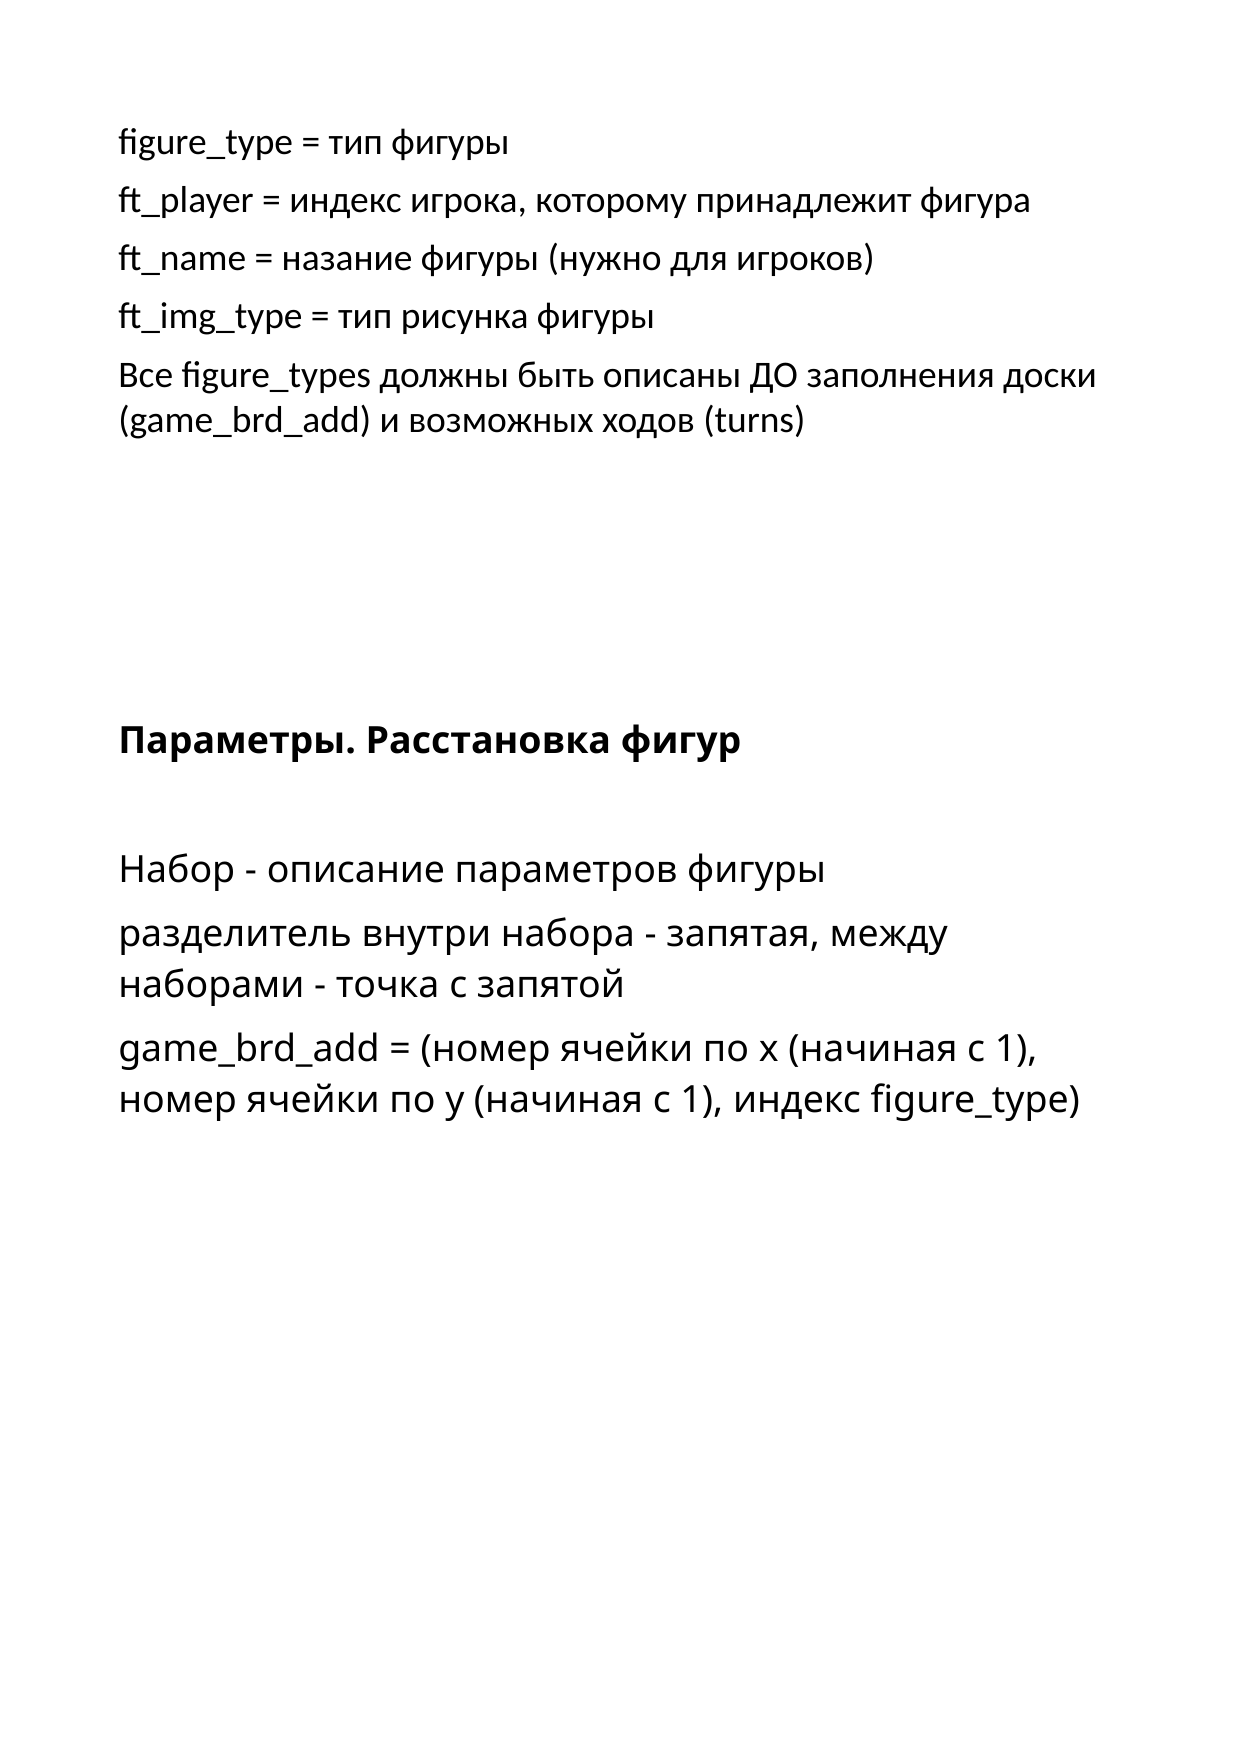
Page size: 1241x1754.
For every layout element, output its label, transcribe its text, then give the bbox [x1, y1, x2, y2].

text ft_img_type = тип рисунка фигуры [118, 292, 1122, 338]
text figure_type = тип фигуры [118, 118, 1122, 164]
text ft_player = индекс игрока, которому принадлежит фигура [118, 176, 1122, 222]
text разделитель внутри набора - запятая, между наборами - точка с запятой [118, 906, 1122, 1008]
text game_brd_add = (номер ячейки по х (начиная с 1), номер ячейки по у (начиная с 1), индекс figure_type) [118, 1022, 1122, 1124]
text ft_name = назание фигуры (нужно для игроков) [118, 234, 1122, 280]
text Набор - описание параметров фигуры [118, 842, 1122, 893]
text Все figure_types должны быть описаны ДО заполнения доски (game_brd_add) и возможных ходов (turns) [118, 351, 1122, 442]
text Параметры. Расстановка фигур [118, 713, 1122, 764]
